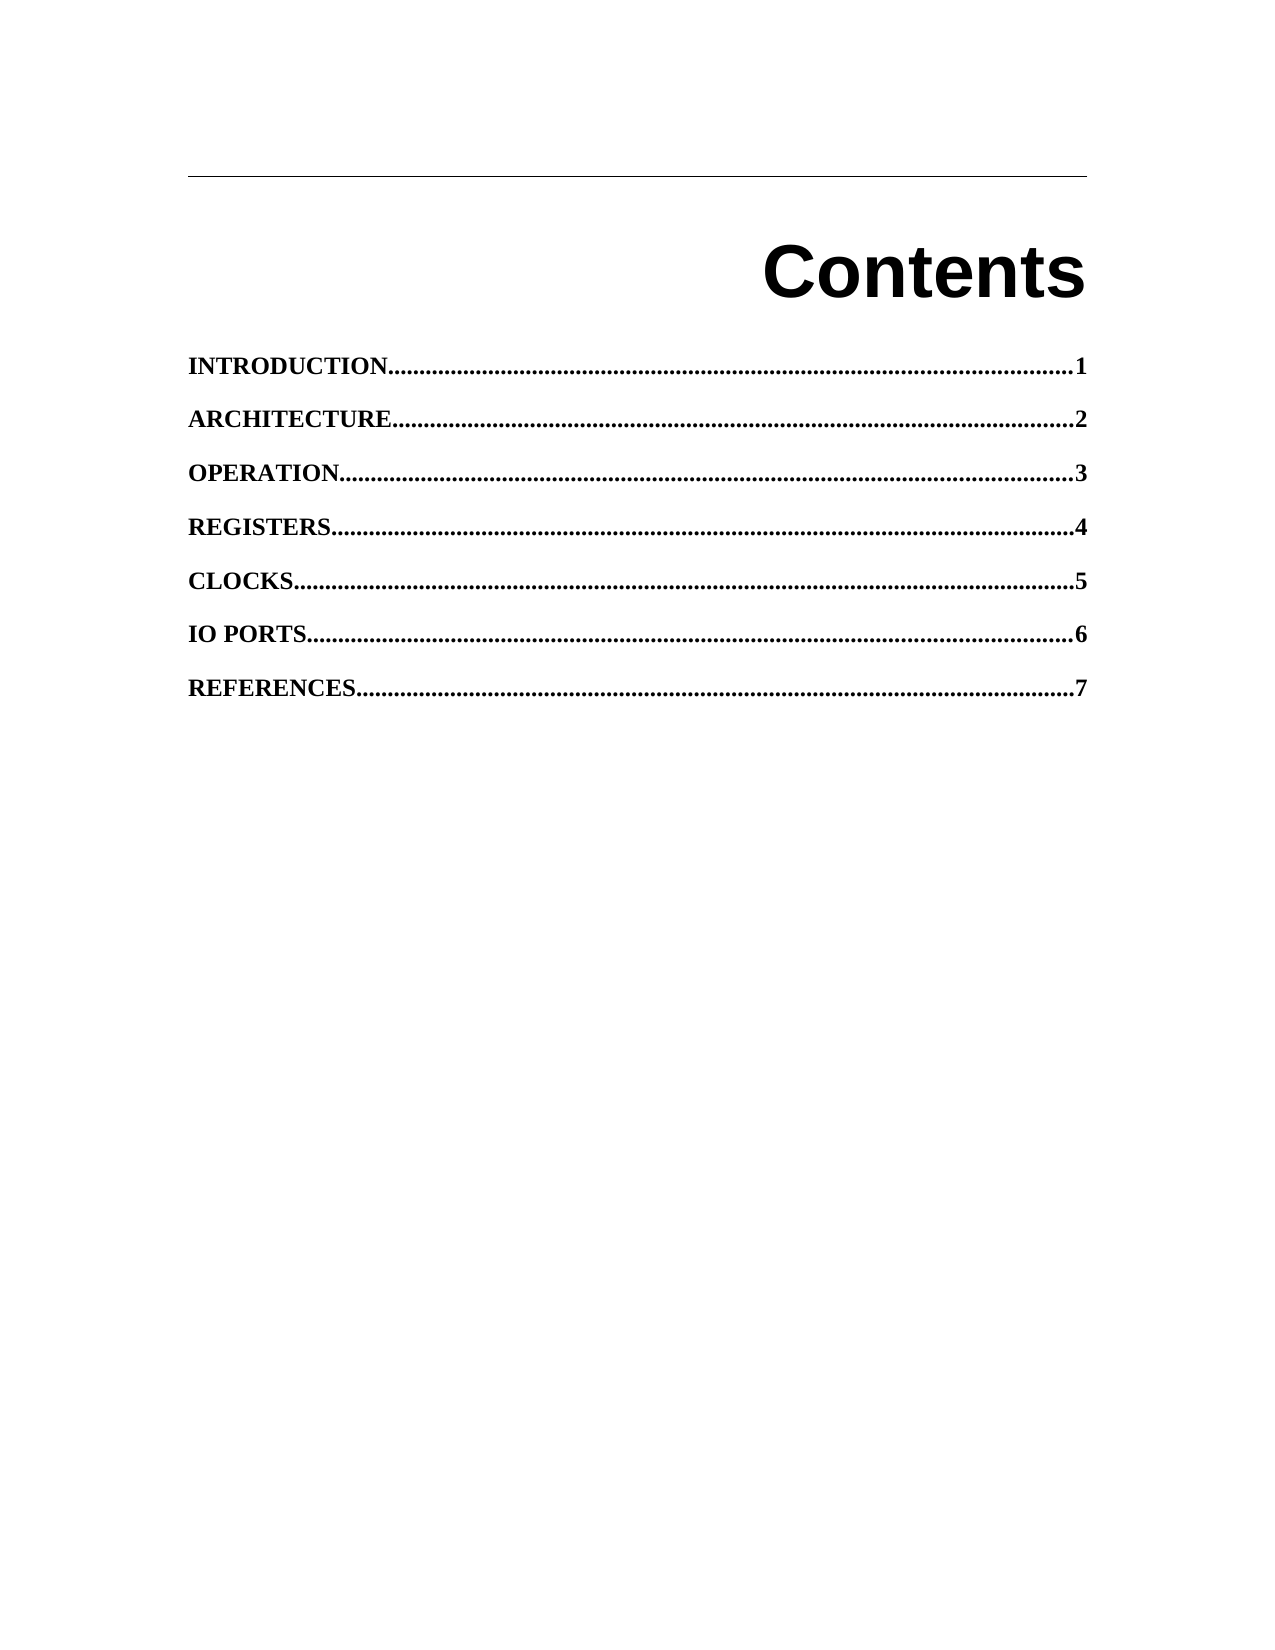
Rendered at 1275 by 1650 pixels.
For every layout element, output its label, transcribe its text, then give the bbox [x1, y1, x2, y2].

text Architecture 2 [188, 404, 1087, 433]
text Clocks 5 [188, 566, 1087, 594]
text IO Ports 6 [188, 619, 1087, 648]
text Contents [188, 227, 1087, 313]
text Registers 4 [188, 512, 1087, 541]
text References 7 [188, 673, 1087, 702]
text Operation 3 [188, 458, 1087, 487]
text Introduction 1 [188, 351, 1087, 379]
